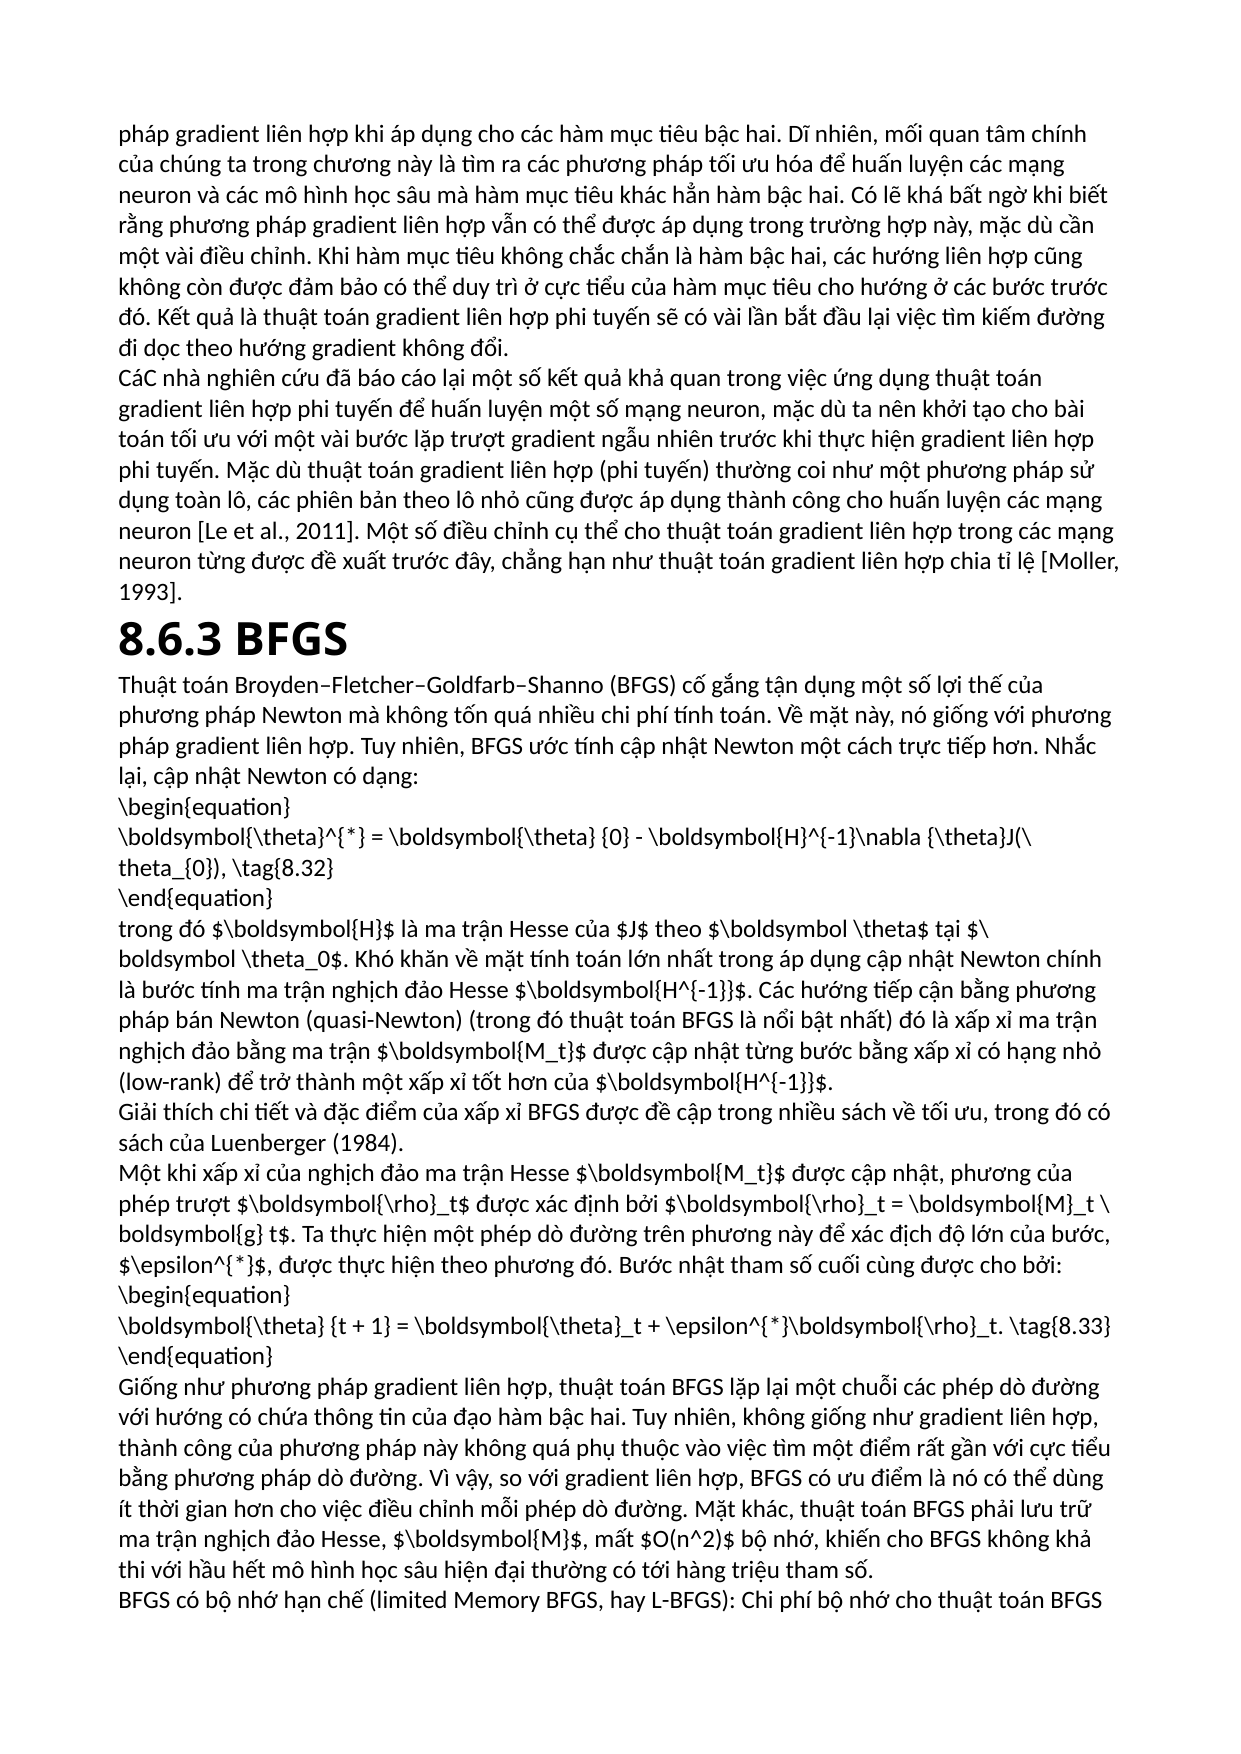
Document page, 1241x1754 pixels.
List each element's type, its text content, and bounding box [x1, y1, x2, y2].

text \begin{equation} [118, 791, 1122, 821]
text \boldsymbol{\theta} {t + 1} = \boldsymbol{\theta}_t + \epsilon^{*}\boldsymbol{\rho}_t. \tag{8.33} [118, 1310, 1122, 1340]
text CáC nhà nghiên cứu đã báo cáo lại một số kết quả khả quan trong việc ứng dụng thuật toán gradient liên hợp phi tuyến để huấn luyện một số mạng neuron, mặc dù ta nên khởi tạo cho bài toán tối ưu với một vài bước lặp trượt gradient ngẫu nhiên trước khi thực hiện gradient liên hợp phi tuyến. Mặc dù thuật toán gradient liên hợp (phi tuyến) thường coi như một phương pháp sử dụng toàn lô, các phiên bản theo lô nhỏ cũng được áp dụng thành công cho huấn luyện các mạng neuron [Le et al., 2011]. Một số điều chỉnh cụ thể cho thuật toán gradient liên hợp trong các mạng neuron từng được đề xuất trước đây, chẳng hạn như thuật toán gradient liên hợp chia tỉ lệ [Moller, 1993]. [118, 362, 1122, 606]
subtitle 8.6.3 BFGS [118, 606, 1122, 669]
text pháp gradient liên hợp khi áp dụng cho các hàm mục tiêu bậc hai. Dĩ nhiên, mối quan tâm chính của chúng ta trong chương này là tìm ra các phương pháp tối ưu hóa để huấn luyện các mạng neuron và các mô hình học sâu mà hàm mục tiêu khác hẳn hàm bậc hai. Có lẽ khá bất ngờ khi biết rằng phương pháp gradient liên hợp vẫn có thể được áp dụng trong trường hợp này, mặc dù cần một vài điều chỉnh. Khi hàm mục tiêu không chắc chắn là hàm bậc hai, các hướng liên hợp cũng không còn được đảm bảo có thể duy trì ở cực tiểu của hàm mục tiêu cho hướng ở các bước trước đó. Kết quả là thuật toán gradient liên hợp phi tuyến sẽ có vài lần bắt đầu lại việc tìm kiếm đường đi dọc theo hướng gradient không đổi. [118, 118, 1122, 362]
text Giải thích chi tiết và đặc điểm của xấp xỉ BFGS được đề cập trong nhiều sách về tối ưu, trong đó có sách của Luenberger (1984). [118, 1096, 1122, 1157]
text BFGS có bộ nhớ hạn chế (limited Memory BFGS, hay L-BFGS): Chi phí bộ nhớ cho thuật toán BFGS [118, 1584, 1122, 1615]
text \boldsymbol{\theta}^{*} = \boldsymbol{\theta} {0} - \boldsymbol{H}^{-1}\nabla {\theta}J(\theta_{0}), \tag{8.32} [118, 821, 1122, 882]
text \begin{equation} [118, 1279, 1122, 1310]
text \end{equation} [118, 882, 1122, 913]
text trong đó $\boldsymbol{H}$ là ma trận Hesse của $J$ theo $\boldsymbol \theta$ tại $\boldsymbol \theta_0$. Khó khăn về mặt tính toán lớn nhất trong áp dụng cập nhật Newton chính là bước tính ma trận nghịch đảo Hesse $\boldsymbol{H^{-1}}$. Các hướng tiếp cận bằng phương pháp bán Newton (quasi-Newton) (trong đó thuật toán BFGS là nổi bật nhất) đó là xấp xỉ ma trận nghịch đảo bằng ma trận $\boldsymbol{M_t}$ được cập nhật từng bước bằng xấp xỉ có hạng nhỏ (low-rank) để trở thành một xấp xỉ tốt hơn của $\boldsymbol{H^{-1}}$. [118, 913, 1122, 1096]
text Một khi xấp xỉ của nghịch đảo ma trận Hesse $\boldsymbol{M_t}$ được cập nhật, phương của phép trượt $\boldsymbol{\rho}_t$ được xác định bởi $\boldsymbol{\rho}_t = \boldsymbol{M}_t \boldsymbol{g} t$. Ta thực hiện một phép dò đường trên phương này để xác địch độ lớn của bước, $\epsilon^{*}$, được thực hiện theo phương đó. Bước nhật tham số cuối cùng được cho bởi: [118, 1157, 1122, 1279]
text Thuật toán Broyden–Fletcher–Goldfarb–Shanno (BFGS) cố gắng tận dụng một số lợi thế của phương pháp Newton mà không tốn quá nhiều chi phí tính toán. Về mặt này, nó giống với phương pháp gradient liên hợp. Tuy nhiên, BFGS ước tính cập nhật Newton một cách trực tiếp hơn. Nhắc lại, cập nhật Newton có dạng: [118, 669, 1122, 791]
text \end{equation} [118, 1340, 1122, 1371]
text Giống như phương pháp gradient liên hợp, thuật toán BFGS lặp lại một chuỗi các phép dò đường với hướng có chứa thông tin của đạo hàm bậc hai. Tuy nhiên, không giống như gradient liên hợp, thành công của phương pháp này không quá phụ thuộc vào việc tìm một điểm rất gần với cực tiểu bằng phương pháp dò đường. Vì vậy, so với gradient liên hợp, BFGS có ưu điểm là nó có thể dùng ít thời gian hơn cho việc điều chỉnh mỗi phép dò đường. Mặt khác, thuật toán BFGS phải lưu trữ ma trận nghịch đảo Hesse, $\boldsymbol{M}$, mất $O(n^2)$ bộ nhớ, khiến cho BFGS không khả thi với hầu hết mô hình học sâu hiện đại thường có tới hàng triệu tham số. [118, 1371, 1122, 1584]
